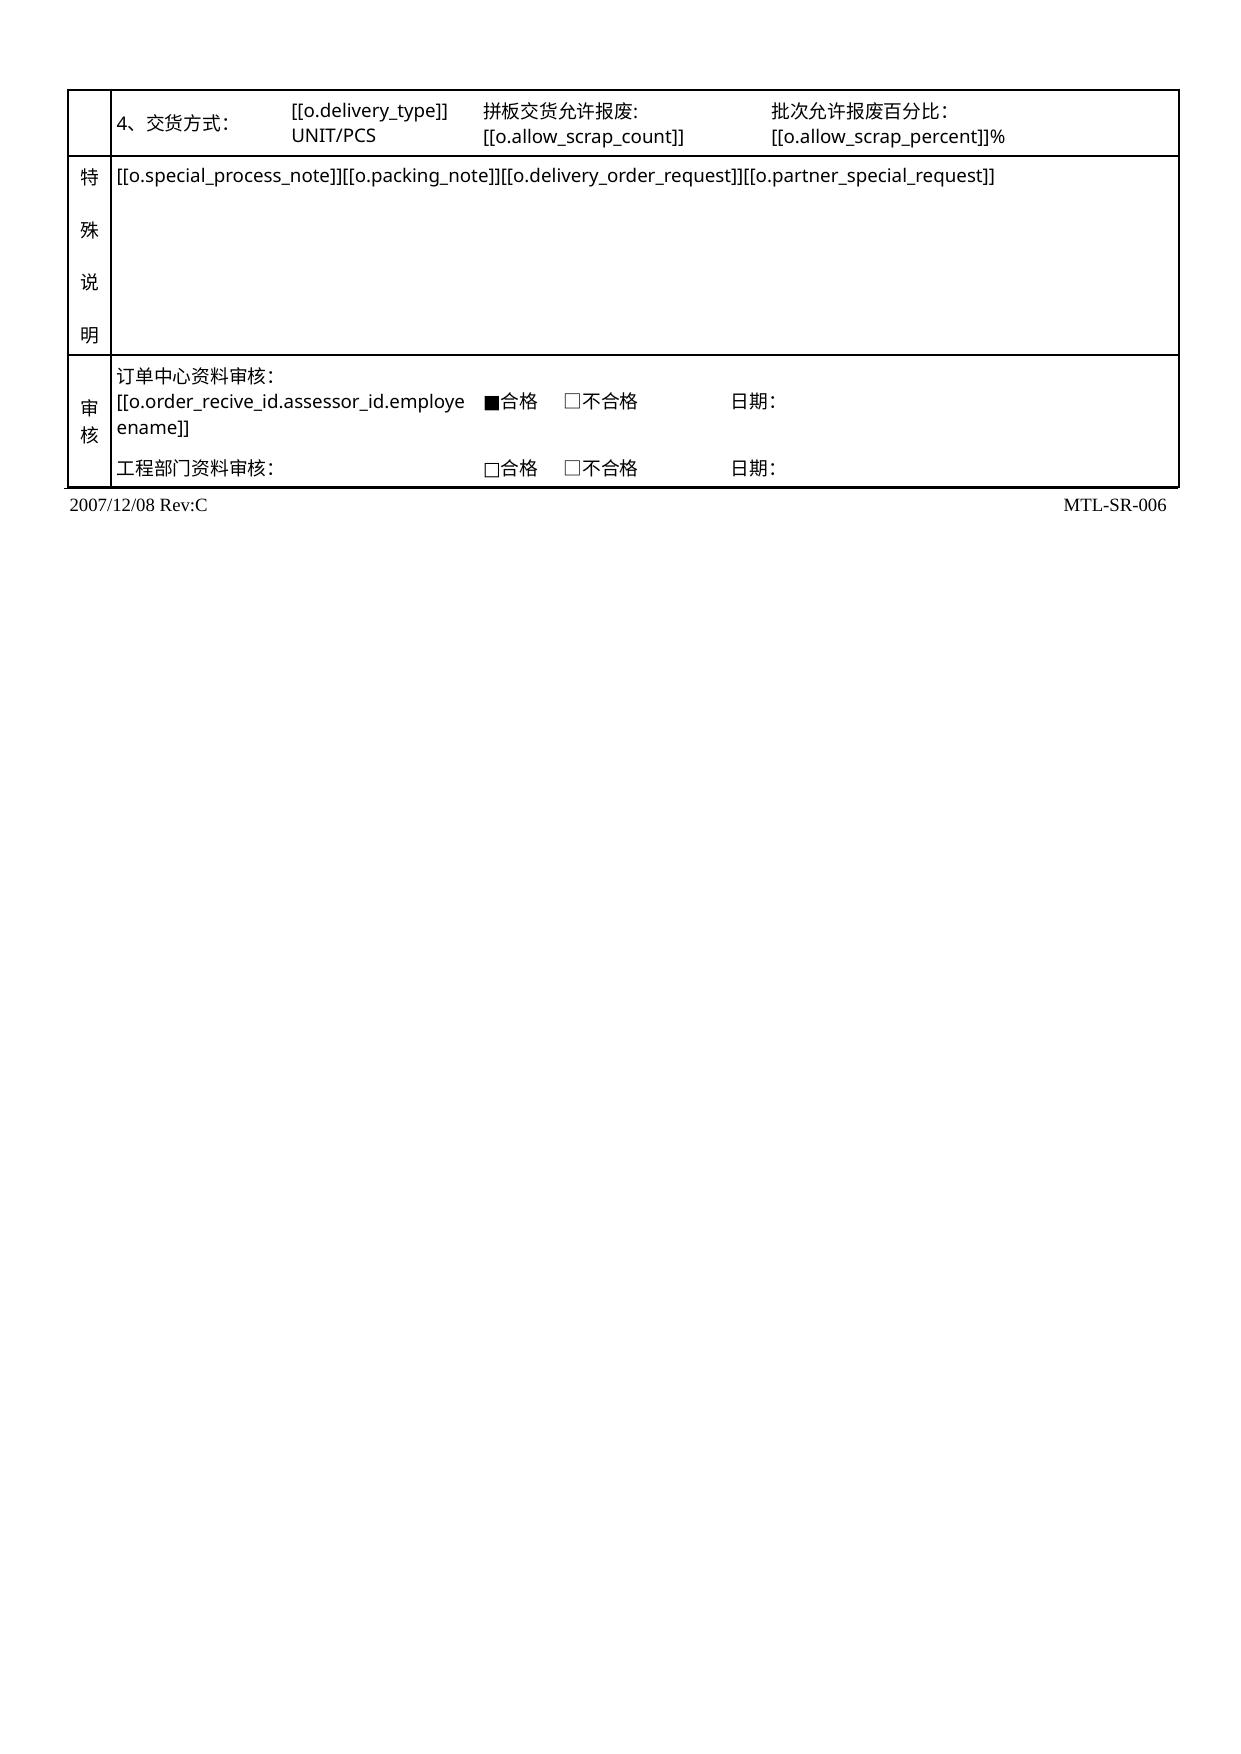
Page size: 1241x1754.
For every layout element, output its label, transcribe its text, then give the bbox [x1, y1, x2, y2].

table_cell 拼板交货允许报废:[[o.allow_scrap_count]] [477, 91, 765, 155]
table_cell [1146, 445, 1178, 486]
table_cell 特 殊 说 明 [69, 157, 110, 354]
table_cell □合格 □不合格 日期： [477, 445, 1146, 486]
table_cell [[o.delivery_type]] UNIT/PCS [285, 91, 477, 155]
table_cell 制 作 规 范 [69, 91, 110, 155]
table_cell 批次允许报废百分比：[[o.allow_scrap_percent]]% [765, 91, 1178, 155]
table_cell [1146, 356, 1178, 445]
table_cell [274, 91, 285, 155]
table_cell 审 核 [69, 356, 110, 486]
table_cell [[o.special_process_note]][[o.packing_note]][[o.delivery_order_request]][[o.partner_special_request]] [112, 157, 1178, 354]
table_cell ■合格 □不合格 日期： [477, 356, 1146, 445]
table_cell 4、交货方式： [112, 91, 274, 155]
table_cell 工程部门资料审核： [112, 445, 477, 486]
table_cell 订单中心资料审核：[[o.order_recive_id.assessor_id.employeename]] [112, 356, 477, 445]
table_header 2007/12/08 Rev:C MTL-SR-006 [64, 489, 1178, 521]
